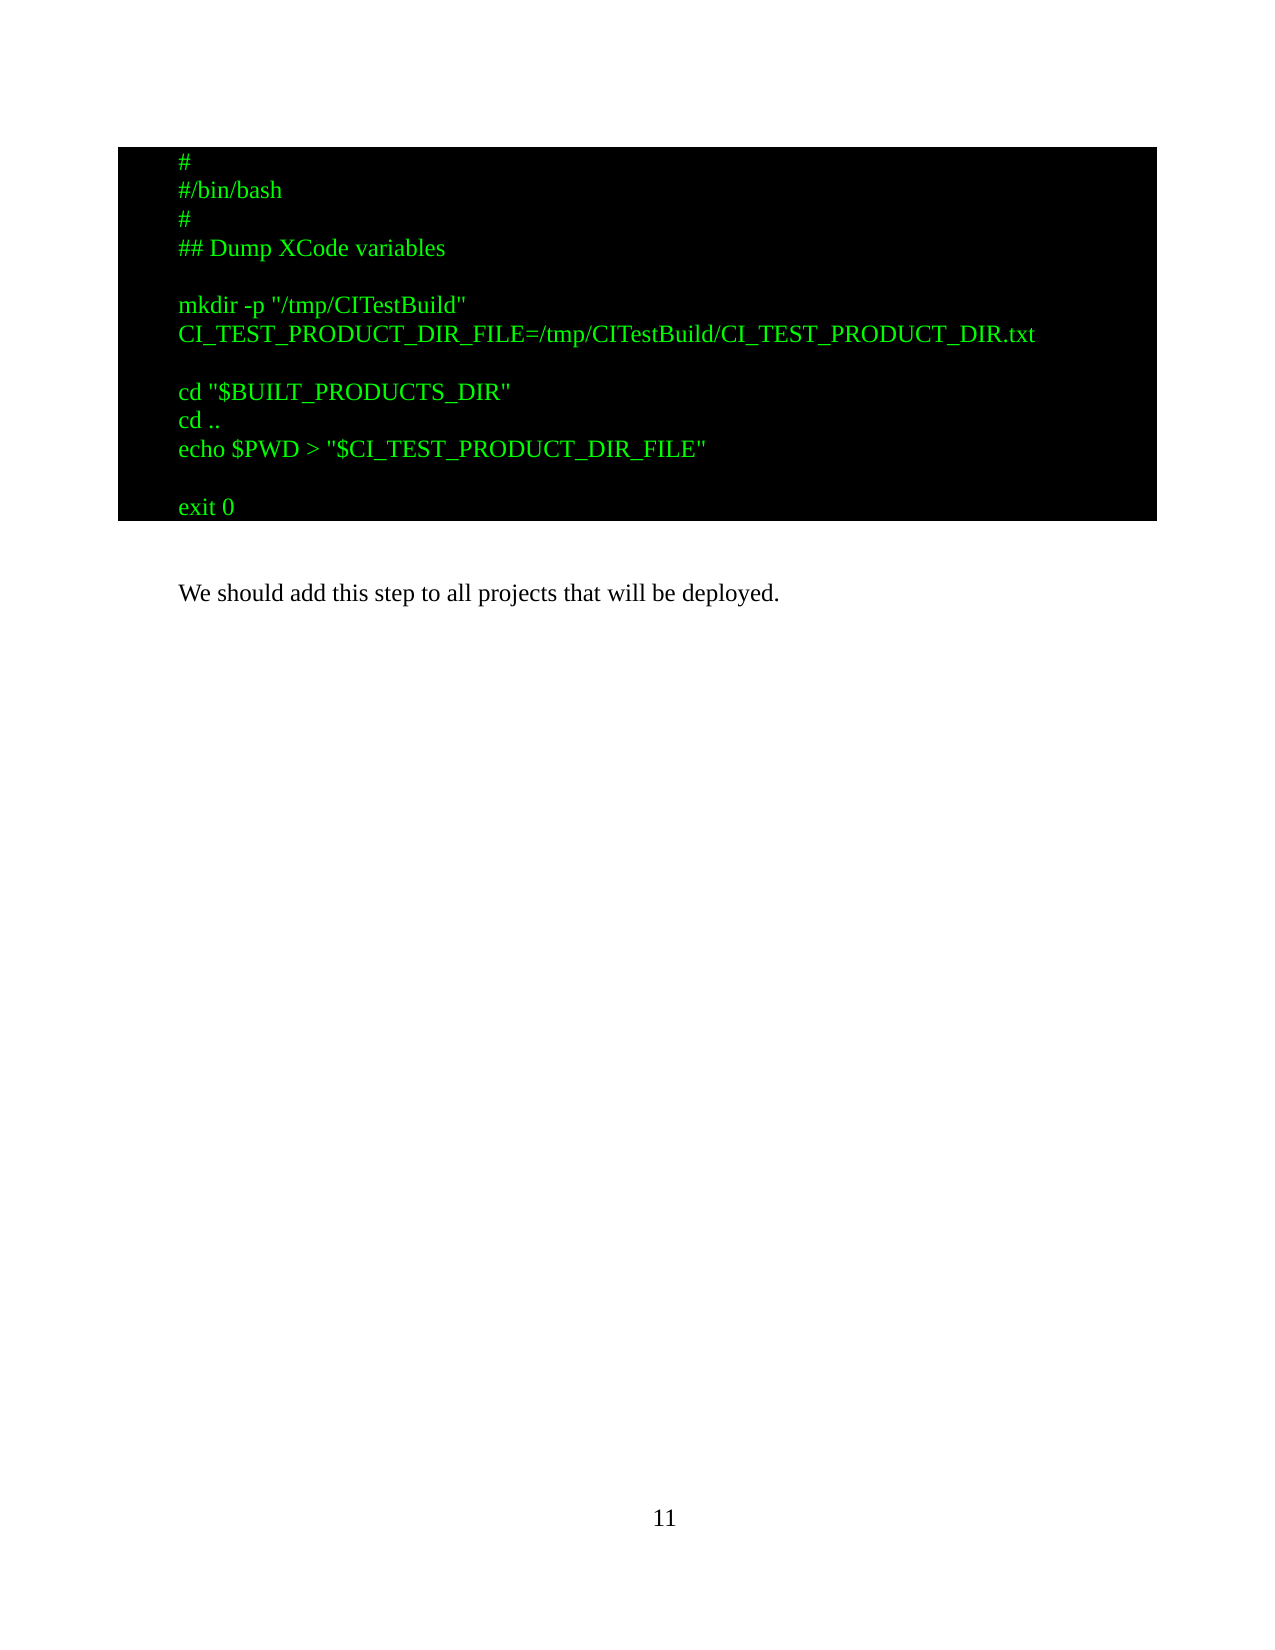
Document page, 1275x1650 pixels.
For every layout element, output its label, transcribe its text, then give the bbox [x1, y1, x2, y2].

text ## Dump XCode variables [118, 233, 1157, 262]
text cd "$BUILT_PRODUCTS_DIR" [118, 377, 1157, 406]
text echo $PWD > "$CI_TEST_PRODUCT_DIR_FILE" [118, 434, 1157, 463]
text CI_TEST_PRODUCT_DIR_FILE=/tmp/CITestBuild/CI_TEST_PRODUCT_DIR.txt [118, 319, 1157, 348]
text #/bin/bash [118, 176, 1157, 204]
text mkdir -p "/tmp/CITestBuild" [118, 291, 1157, 319]
text # [118, 204, 1157, 233]
text # [118, 147, 1157, 176]
text exit 0 [118, 492, 1157, 521]
text cd .. [118, 406, 1157, 434]
text We should add this step to all projects that will be deployed. [118, 578, 1157, 607]
